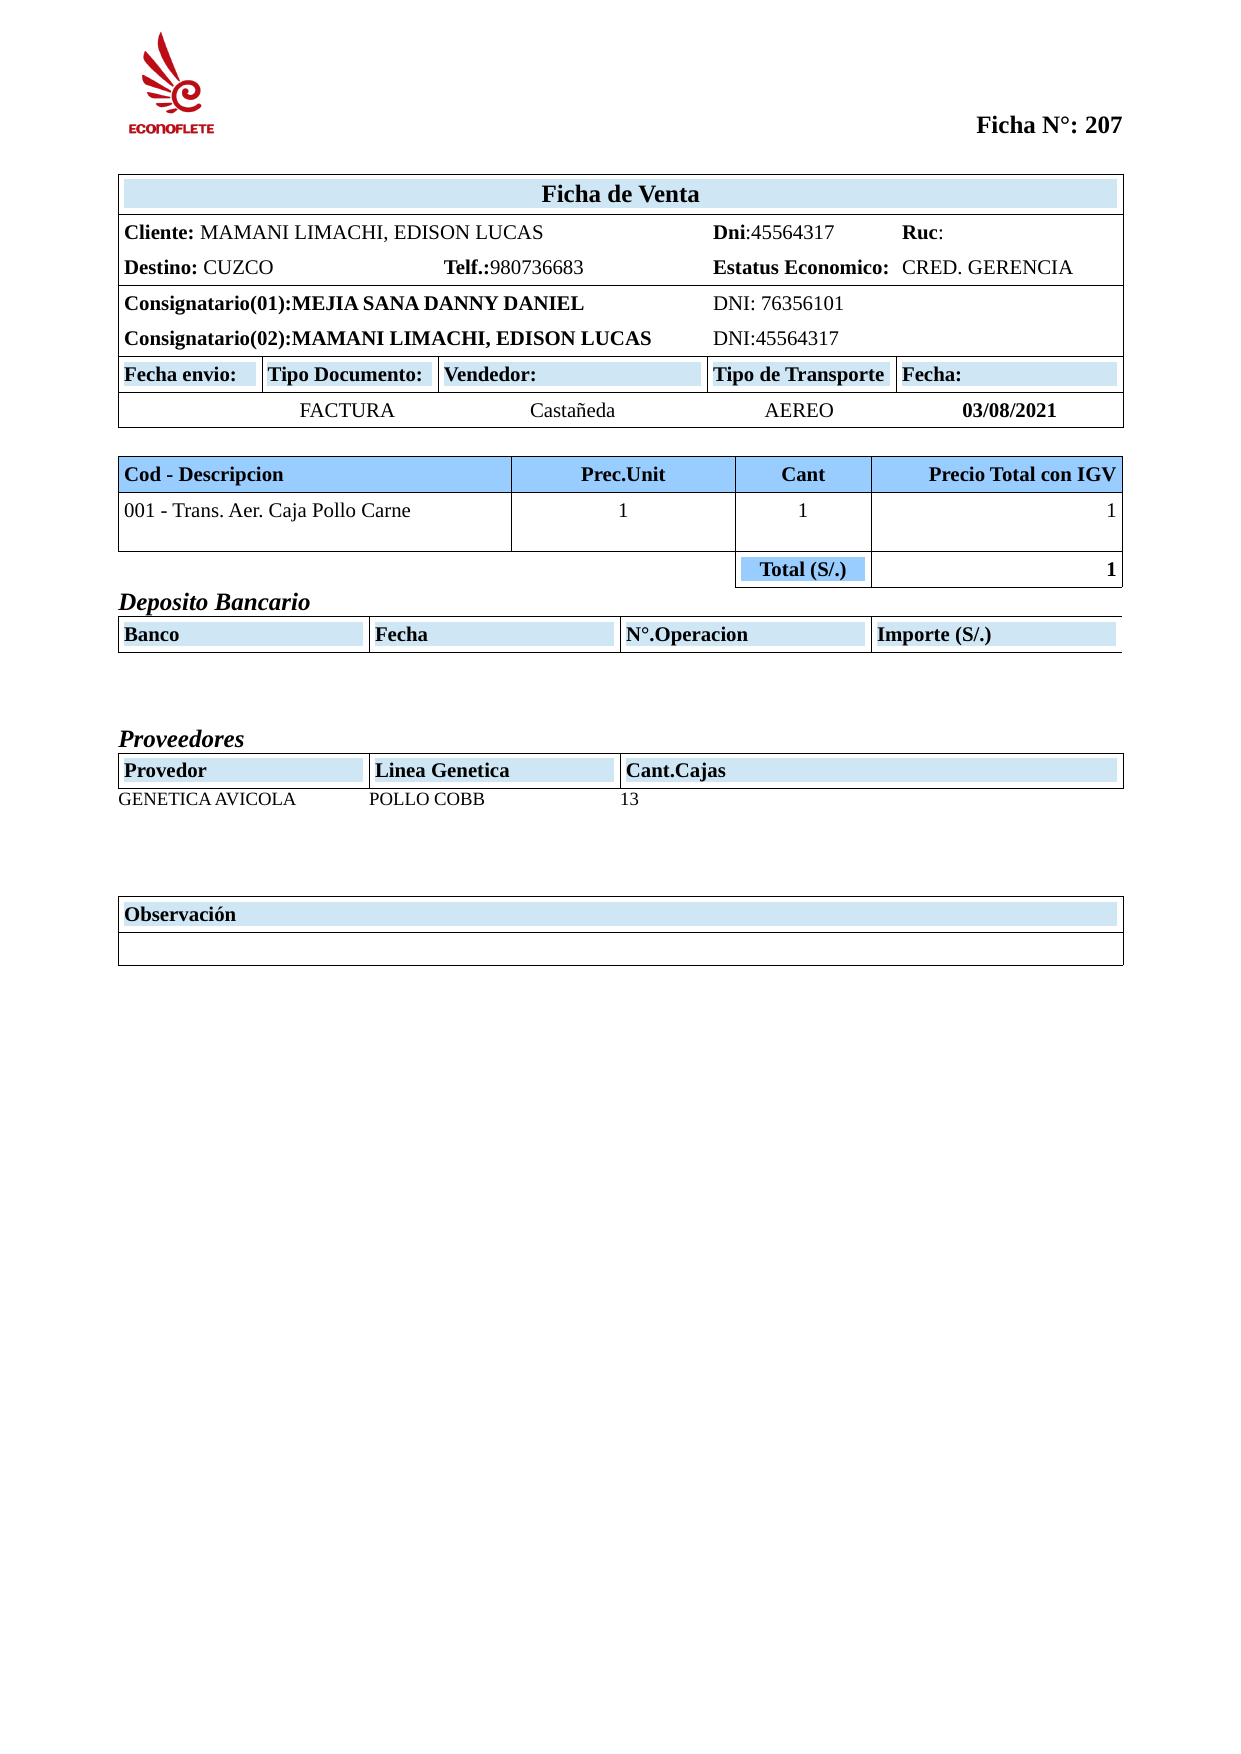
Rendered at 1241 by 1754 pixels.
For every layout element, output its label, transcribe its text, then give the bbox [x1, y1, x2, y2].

table_cell Fecha: [897, 357, 1123, 392]
table_cell Estatus Economico: [707, 249, 896, 285]
table_cell CRED. GERENCIA [896, 249, 1123, 285]
table_header Cant.Cajas [621, 754, 1123, 788]
table_header Cant [736, 457, 871, 492]
table_header Observación [119, 897, 1123, 932]
table_cell Consignatario(02):MAMANI LIMACHI, EDISON LUCAS [119, 321, 707, 356]
table_cell [119, 933, 1123, 965]
table_cell [871, 676, 1122, 700]
table_cell [871, 700, 1122, 724]
table_cell AEREO [707, 393, 896, 427]
table_cell 1 [872, 493, 1122, 551]
table_header Cod - Descripcion [119, 457, 511, 492]
table_cell 001 - Trans. Aer. Caja Pollo Carne [119, 493, 511, 551]
table_cell GENETICA AVICOLA [118, 789, 369, 810]
table_cell [118, 676, 369, 700]
table_cell Total (S/.) [736, 552, 871, 587]
table_cell [369, 875, 620, 896]
table_cell [118, 700, 369, 724]
table_cell Dni:45564317 [707, 215, 896, 249]
table_cell 1 [736, 493, 871, 551]
table_cell [119, 393, 262, 427]
table_header Provedor [119, 754, 369, 788]
table_cell 1 [512, 493, 735, 551]
table_cell Fecha envio: [119, 357, 262, 392]
table_cell [118, 831, 369, 853]
table_cell Telf.:980736683 [438, 249, 707, 285]
table_cell 03/08/2021 [896, 393, 1123, 427]
table_cell Consignatario(01):MEJIA SANA DANNY DANIEL [119, 286, 707, 321]
table_cell [118, 552, 511, 587]
table_cell [369, 810, 620, 831]
table_cell [369, 700, 620, 724]
table_cell Destino: CUZCO [119, 249, 438, 285]
table_cell Ruc: [896, 215, 1123, 249]
table_cell FACTURA [262, 393, 438, 427]
table_cell [620, 676, 871, 700]
table_cell [369, 676, 620, 700]
table_cell DNI: 76356101 [707, 286, 1123, 321]
picture [118, 31, 225, 134]
text Proveedores [118, 724, 1122, 753]
table_cell 13 [620, 789, 1123, 810]
table_header Ficha de Venta [119, 175, 1123, 214]
table_cell [620, 700, 871, 724]
table_header Fecha [370, 617, 620, 652]
table_cell Tipo Documento: [263, 357, 438, 392]
table_cell [369, 831, 620, 853]
table_header Prec.Unit [512, 457, 735, 492]
table_header Banco [119, 617, 369, 652]
table_cell [118, 653, 369, 676]
table_header Linea Genetica [370, 754, 620, 788]
table_cell POLLO COBB [369, 789, 620, 810]
table_cell 1 [872, 552, 1122, 587]
table_cell [369, 853, 620, 874]
table_cell [871, 653, 1122, 676]
table_cell [511, 552, 735, 587]
table_cell [620, 831, 1123, 853]
table_cell [118, 810, 369, 831]
table_cell DNI:45564317 [707, 321, 1123, 356]
table_header N°.Operacion [621, 617, 871, 652]
text Deposito Bancario [118, 587, 1122, 616]
table_cell Tipo de Transporte [708, 357, 896, 392]
table_cell [118, 853, 369, 874]
table_cell [620, 653, 871, 676]
table_header Precio Total con IGV [872, 457, 1122, 492]
table_header Importe (S/.) [872, 617, 1122, 652]
table_cell Cliente: MAMANI LIMACHI, EDISON LUCAS [119, 215, 707, 249]
table_cell Vendedor: [439, 357, 707, 392]
table_cell [620, 853, 1123, 874]
table_cell [118, 875, 369, 896]
table_cell [620, 810, 1123, 831]
table_cell Castañeda [438, 393, 707, 427]
table_cell [620, 875, 1123, 896]
table_cell [369, 653, 620, 676]
